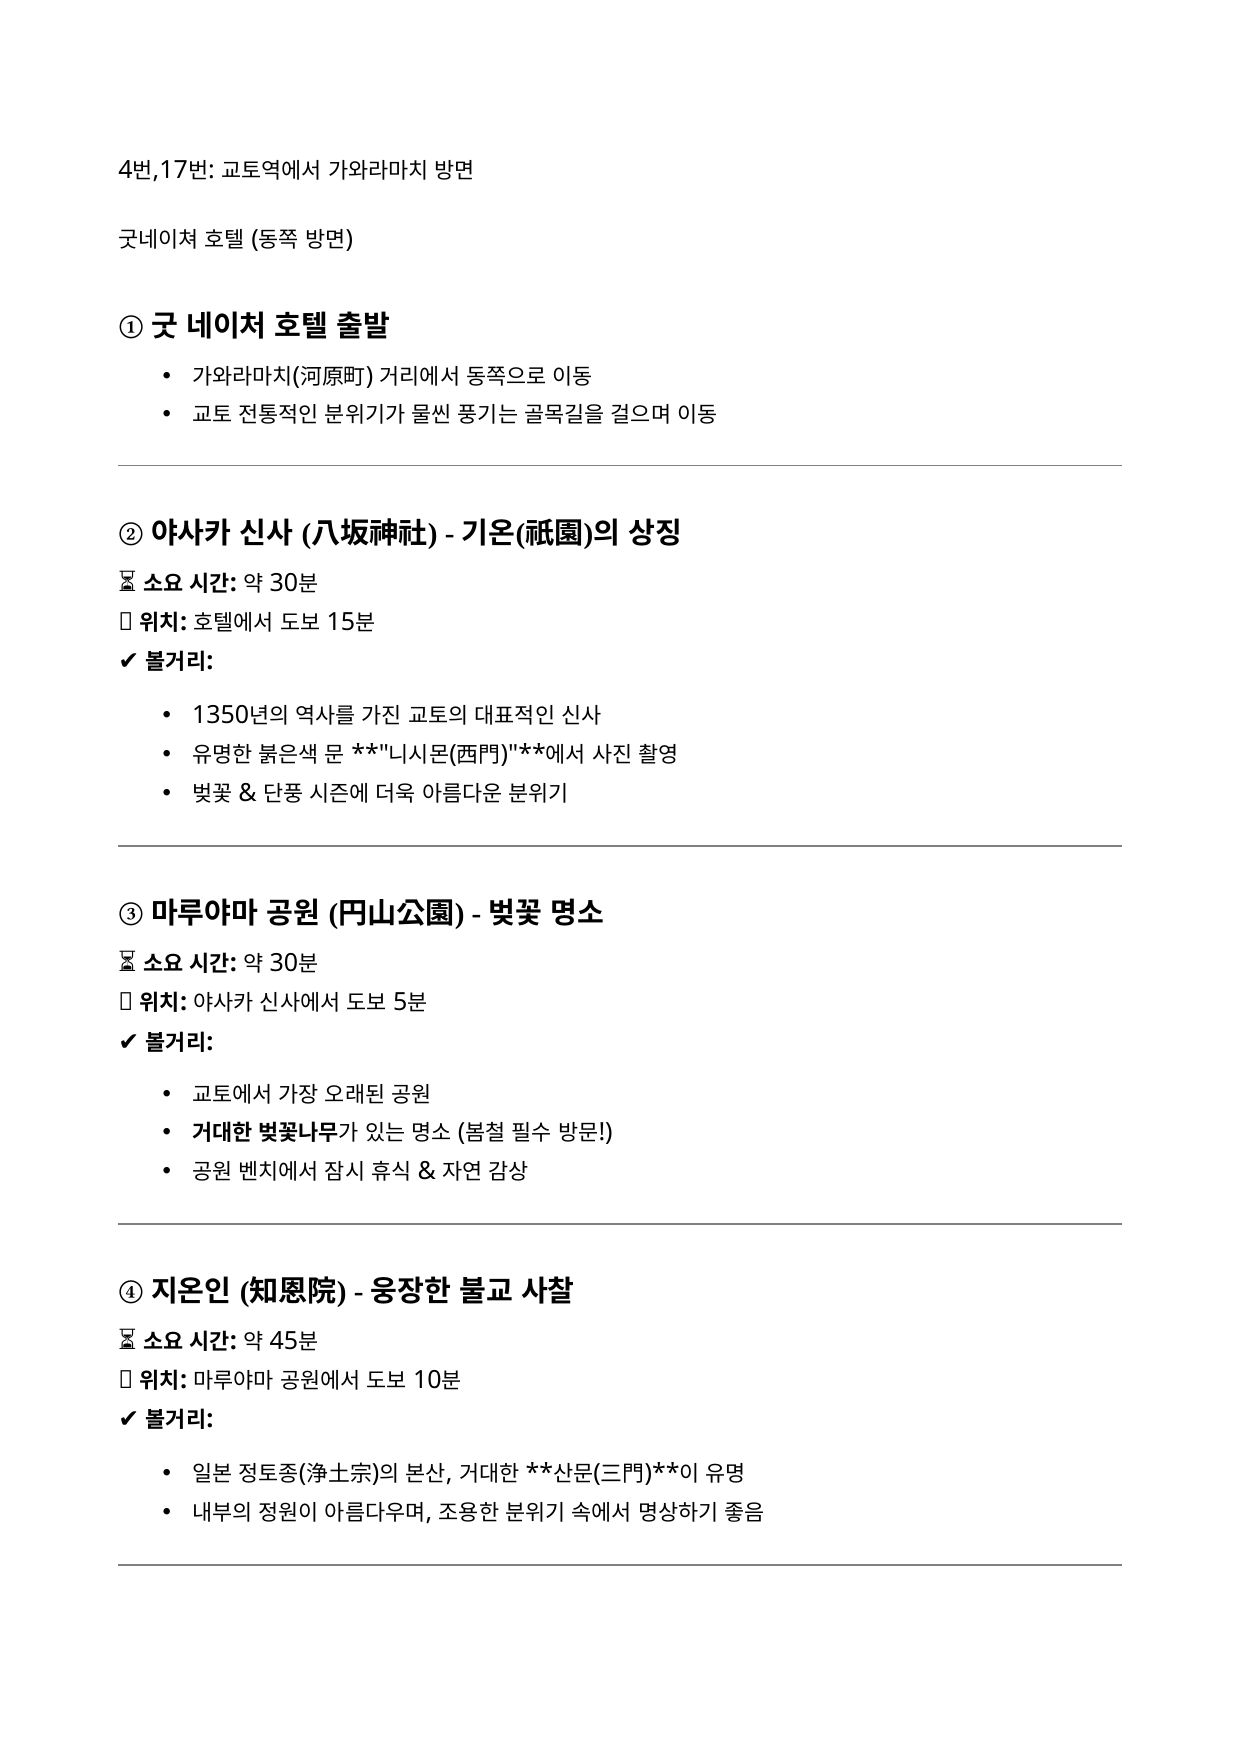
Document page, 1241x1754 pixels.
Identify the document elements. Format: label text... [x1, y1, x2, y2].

list 교토 전통적인 분위기가 물씬 풍기는 골목길을 걸으며 이동 [162, 397, 1122, 429]
list 내부의 정원이 아름다우며, 조용한 분위기 속에서 명상하기 좋음 [162, 1494, 1122, 1528]
list 가와라마치(河原町) 거리에서 동쪽으로 이동 [162, 358, 1122, 392]
text ⏳ 소요 시간: 약 30분 📍 위치: 호텔에서 도보 15분 ✔️ 볼거리: [118, 564, 1122, 677]
subtitle ② 야사카 신사 (八坂神社) - 기온(祇園)의 상징 [118, 509, 1122, 552]
list 거대한 벚꽃나무가 있는 명소 (봄철 필수 방문!) [162, 1113, 1122, 1147]
list 벚꽃 & 단풍 시즌에 더욱 아름다운 분위기 [162, 775, 1122, 809]
list 일본 정토종(浄土宗)의 본산, 거대한 **산문(三門)**이 유명 [162, 1454, 1122, 1489]
text 굿네이쳐 호텔 (동쪽 방면) [118, 220, 1122, 254]
text ⏳ 소요 시간: 약 30분 📍 위치: 야사카 신사에서 도보 5분 ✔️ 볼거리: [118, 945, 1122, 1057]
list 유명한 붉은색 문 **"니시몬(西門)"**에서 사진 촬영 [162, 736, 1122, 769]
subtitle ③ 마루야마 공원 (円山公園) - 벚꽃 명소 [118, 890, 1122, 932]
list 교토에서 가장 오래된 공원 [162, 1077, 1122, 1108]
subtitle ④ 지온인 (知恩院) - 웅장한 불교 사찰 [118, 1268, 1122, 1310]
subtitle ① 굿 네이처 호텔 출발 [118, 303, 1122, 345]
list 공원 벤치에서 잠시 휴식 & 자연 감상 [162, 1152, 1122, 1186]
text 4번,17번: 교토역에서 가와라마치 방면 [118, 152, 1122, 186]
text ⏳ 소요 시간: 약 45분 📍 위치: 마루야마 공원에서 도보 10분 ✔️ 볼거리: [118, 1322, 1122, 1435]
list 1350년의 역사를 가진 교토의 대표적인 신사 [162, 696, 1122, 730]
